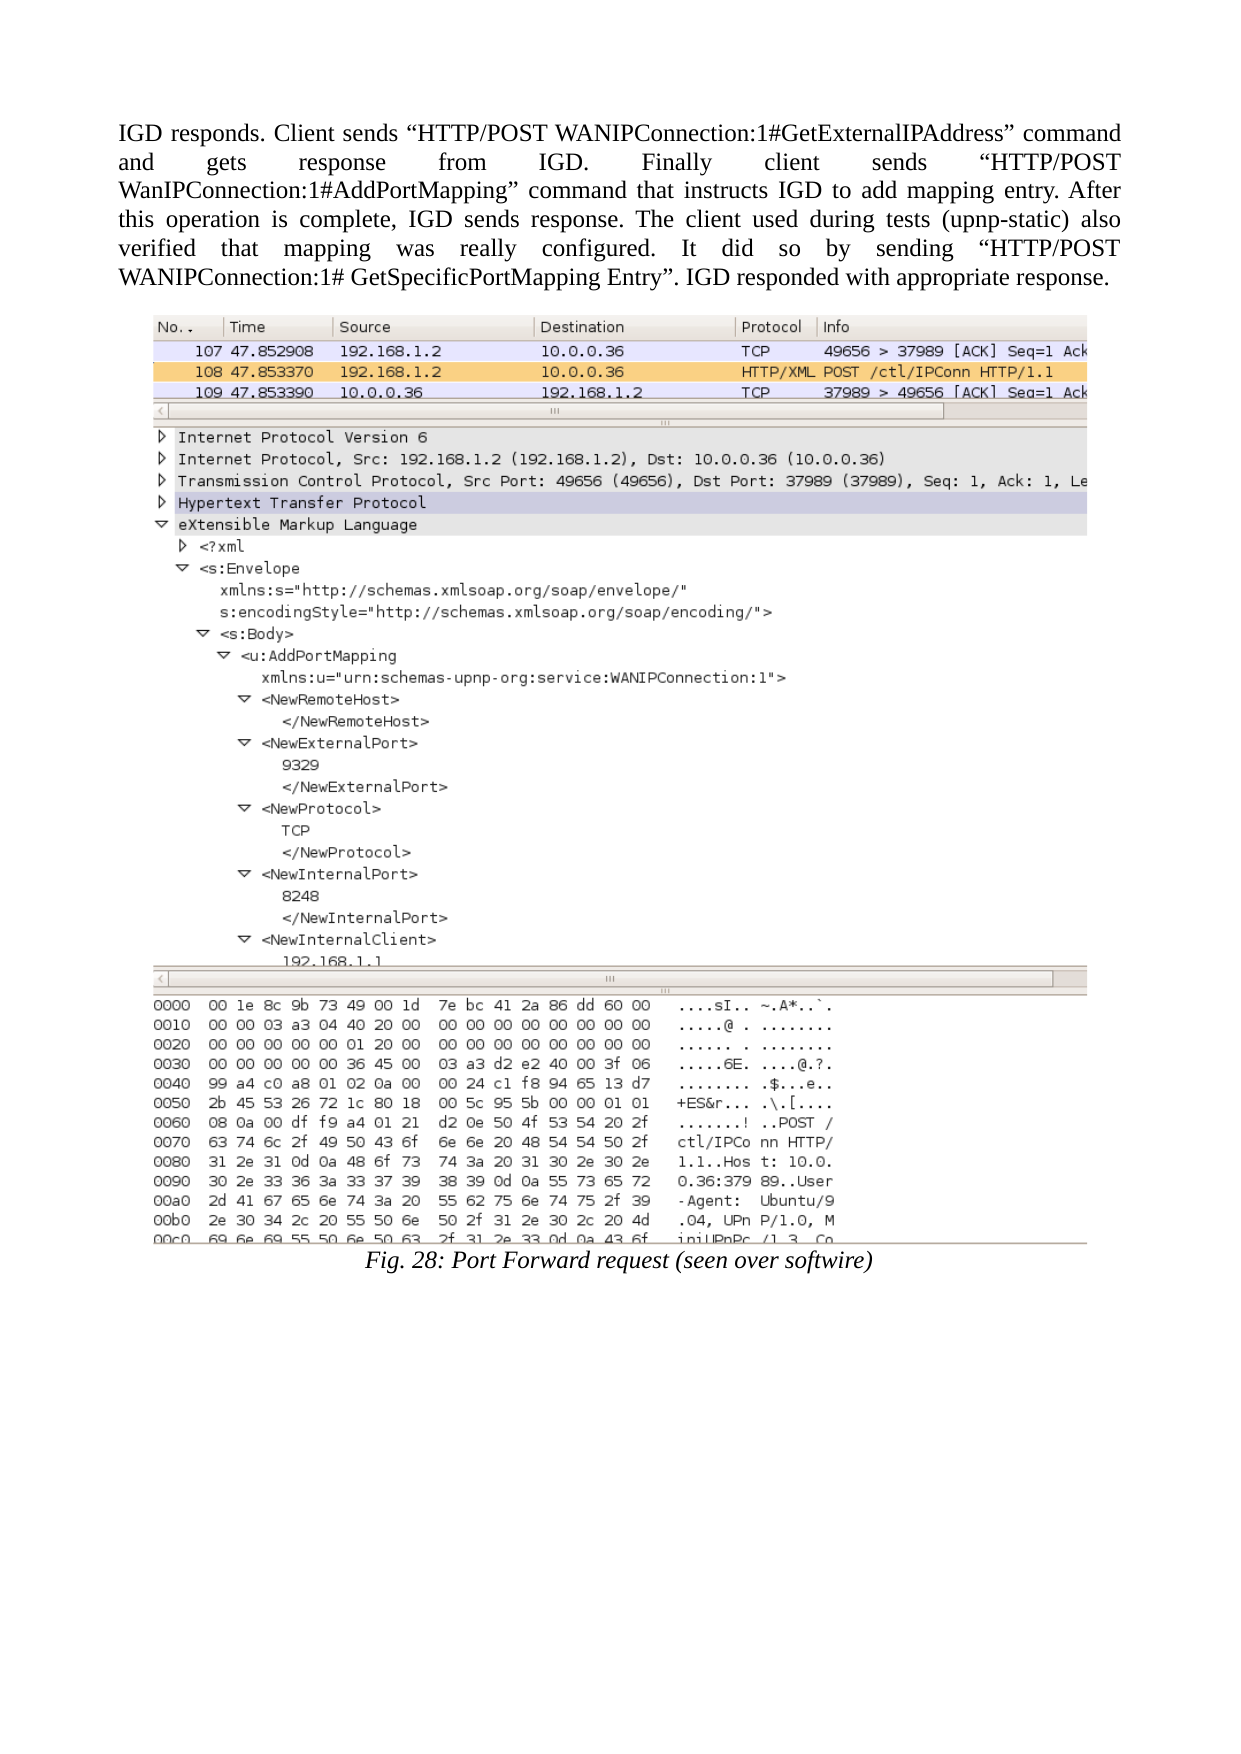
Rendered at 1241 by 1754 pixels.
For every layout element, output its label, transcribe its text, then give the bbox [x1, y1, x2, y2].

picture [153, 315, 1088, 1245]
text IGD responds. Client sends “HTTP/POST WANIPConnection:1#GetExternalIPAddress” command and gets response from IGD. Finally client sends “HTTP/POST WanIPConnection:1#AddPortMapping” command that instructs IGD to add mapping entry. After this operation is complete, IGD sends response. The client used during tests (upnp-static) also verified that mapping was really configured. It did so by sending “HTTP/POST WANIPConnection:1# GetSpecificPortMapping Entry”. IGD responded with appropriate response. [118, 118, 1122, 291]
text Fig. 28: Port Forward request (seen over softwire) [153, 1245, 1087, 1273]
